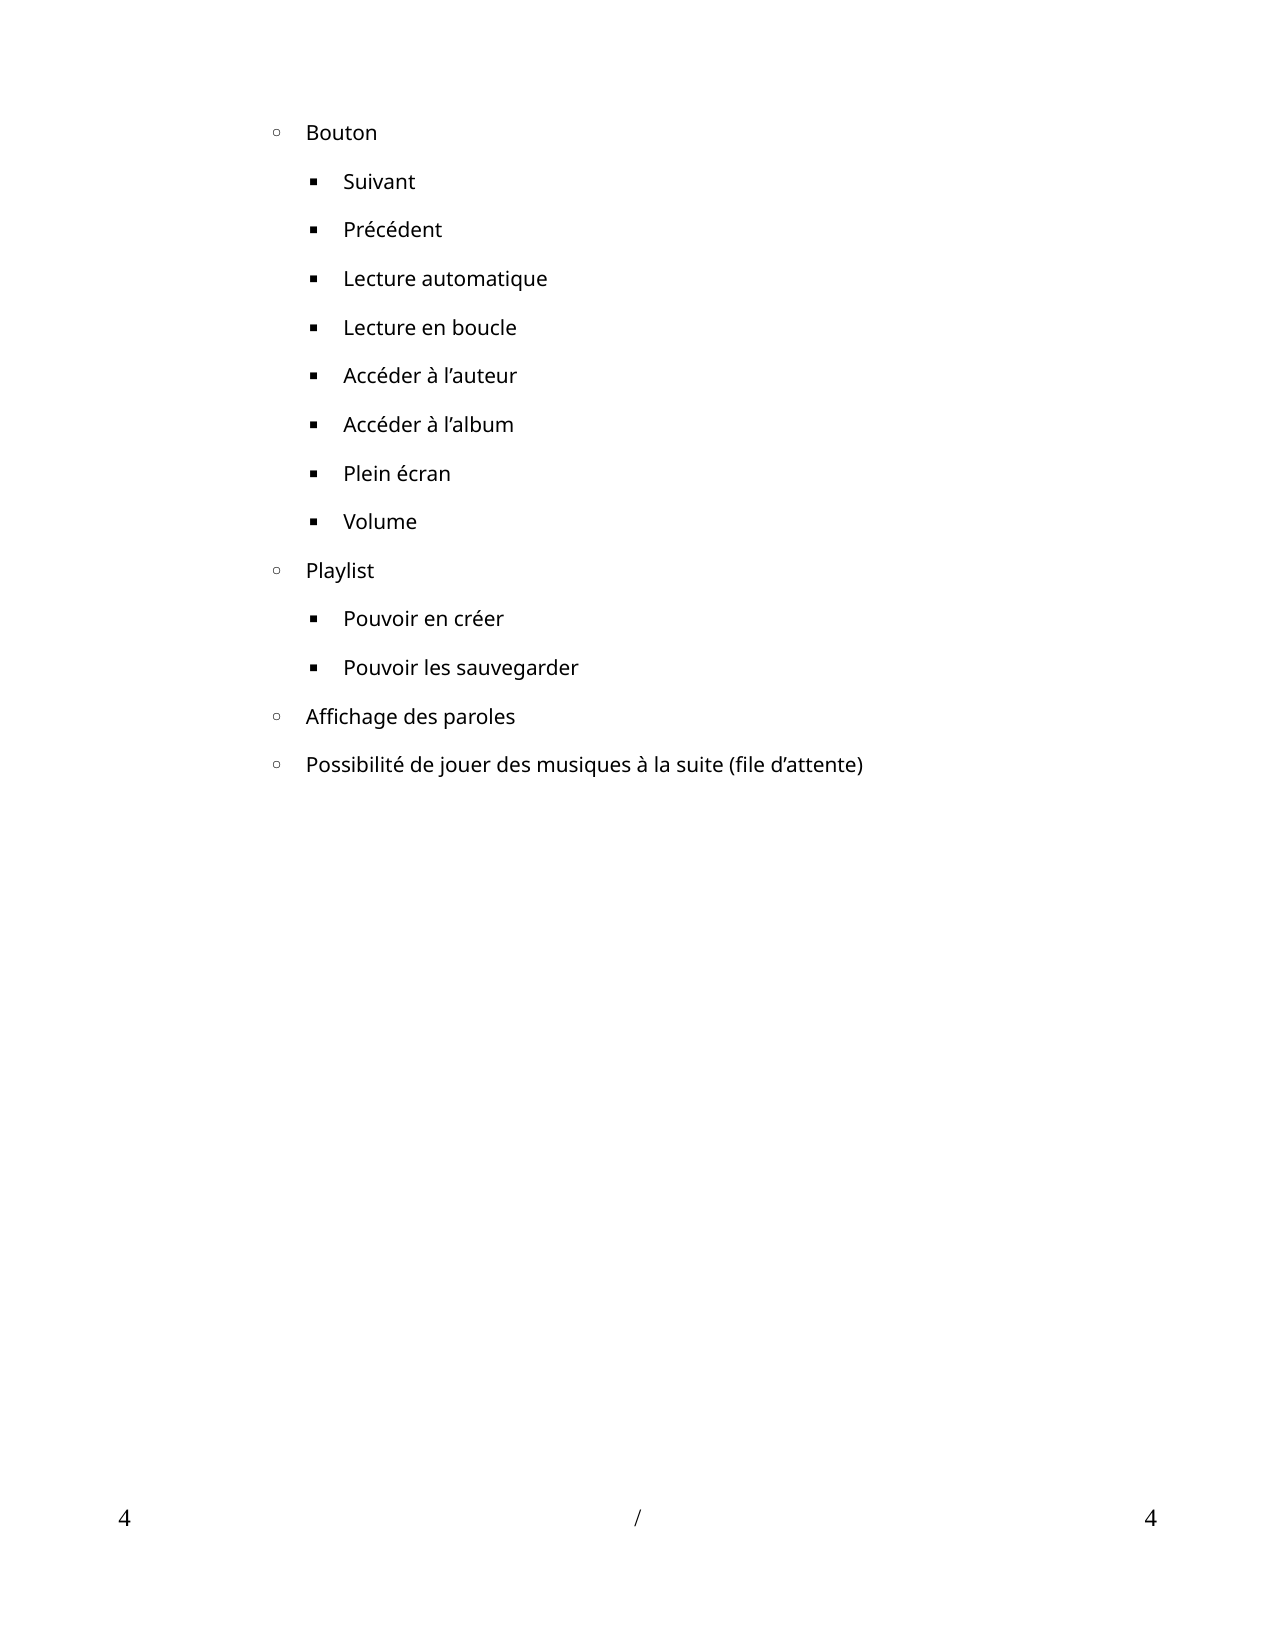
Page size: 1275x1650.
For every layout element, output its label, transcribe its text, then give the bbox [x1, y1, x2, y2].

list Accéder à l’album [306, 410, 1157, 438]
list Pouvoir les sauvegarder [306, 653, 1157, 682]
list Possibilité de jouer des musiques à la suite (file d’attente) [268, 751, 1157, 779]
list Volume [306, 507, 1157, 536]
list Suivant [306, 167, 1157, 195]
list Lecture automatique [306, 264, 1157, 292]
list Lecture en boucle [306, 313, 1157, 341]
list Affichage des paroles [268, 702, 1157, 730]
list Accéder à l’auteur [306, 361, 1157, 390]
list Plein écran [306, 459, 1157, 487]
list Précédent [306, 215, 1157, 244]
list Bouton [268, 118, 1157, 147]
list Pouvoir en créer [306, 604, 1157, 633]
list Playlist [268, 556, 1157, 584]
